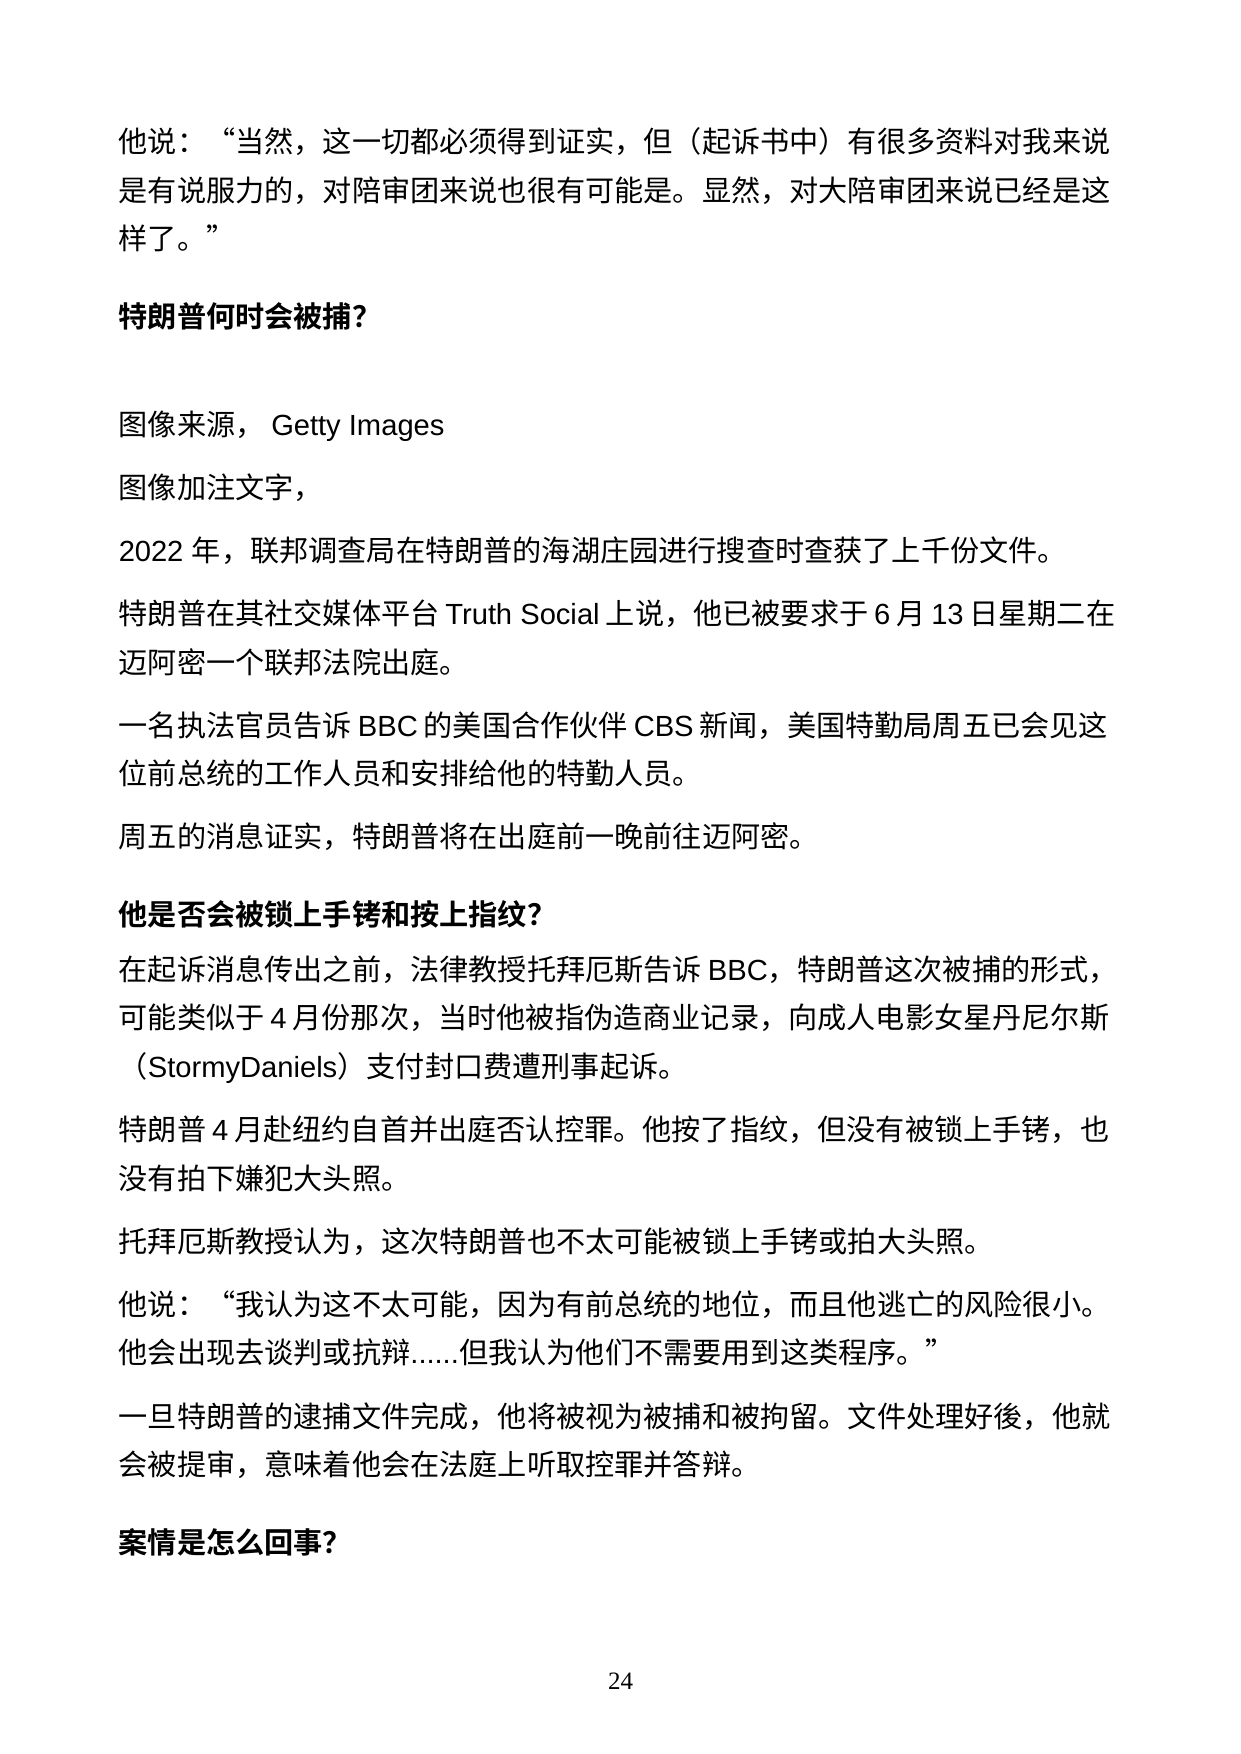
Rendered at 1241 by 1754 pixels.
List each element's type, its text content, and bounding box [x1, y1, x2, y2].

text 一名执法官员告诉BBC的美国合作伙伴CBS新闻，美国特勤局周五已会见这位前总统的工作人员和安排给他的特勤人员。 [118, 702, 1122, 793]
text 周五的消息证实，特朗普将在出庭前一晚前往迈阿密。 [118, 814, 1122, 856]
text 图像加注文字， [118, 464, 1122, 507]
text 他说：“我认为这不太可能，因为有前总统的地位，而且他逃亡的风险很小。他会出现去谈判或抗辩......但我认为他们不需要用到这类程序。” [118, 1281, 1122, 1372]
text 特朗普在其社交媒体平台Truth Social上说，他已被要求于6月13日星期二在迈阿密一个联邦法院出庭。 [118, 591, 1122, 681]
subtitle 案情是怎么回事？ [118, 1519, 1122, 1562]
text 托拜厄斯教授认为，这次特朗普也不太可能被锁上手铐或拍大头照。 [118, 1218, 1122, 1261]
text 他说：“当然，这一切都必须得到证实，但（起诉书中）有很多资料对我来说是有说服力的，对陪审团来说也很有可能是。显然，对大陪审团来说已经是这样了。” [118, 118, 1122, 258]
text 特朗普4月赴纽约自首并出庭否认控罪。他按了指纹，但没有被锁上手铐，也没有拍下嫌犯大头照。 [118, 1107, 1122, 1197]
text 图像来源， Getty Images [118, 401, 1122, 443]
text 在起诉消息传出之前，法律教授托拜厄斯告诉BBC，特朗普这次被捕的形式，可能类似于4月份那次，当时他被指伪造商业记录，向成人电影女星丹尼尔斯（StormyDaniels）支付封口费遭刑事起诉。 [118, 946, 1122, 1086]
subtitle 他是否会被锁上手铐和按上指纹？ [118, 892, 1122, 934]
text 2022 年，联邦调查局在特朗普的海湖庄园进行搜查时查获了上千份文件。 [118, 527, 1122, 570]
subtitle 特朗普何时会被捕？ [118, 293, 1122, 336]
text 一旦特朗普的逮捕文件完成，他将被视为被捕和被拘留。文件处理好後，他就会被提审，意味着他会在法庭上听取控罪并答辩。 [118, 1393, 1122, 1484]
